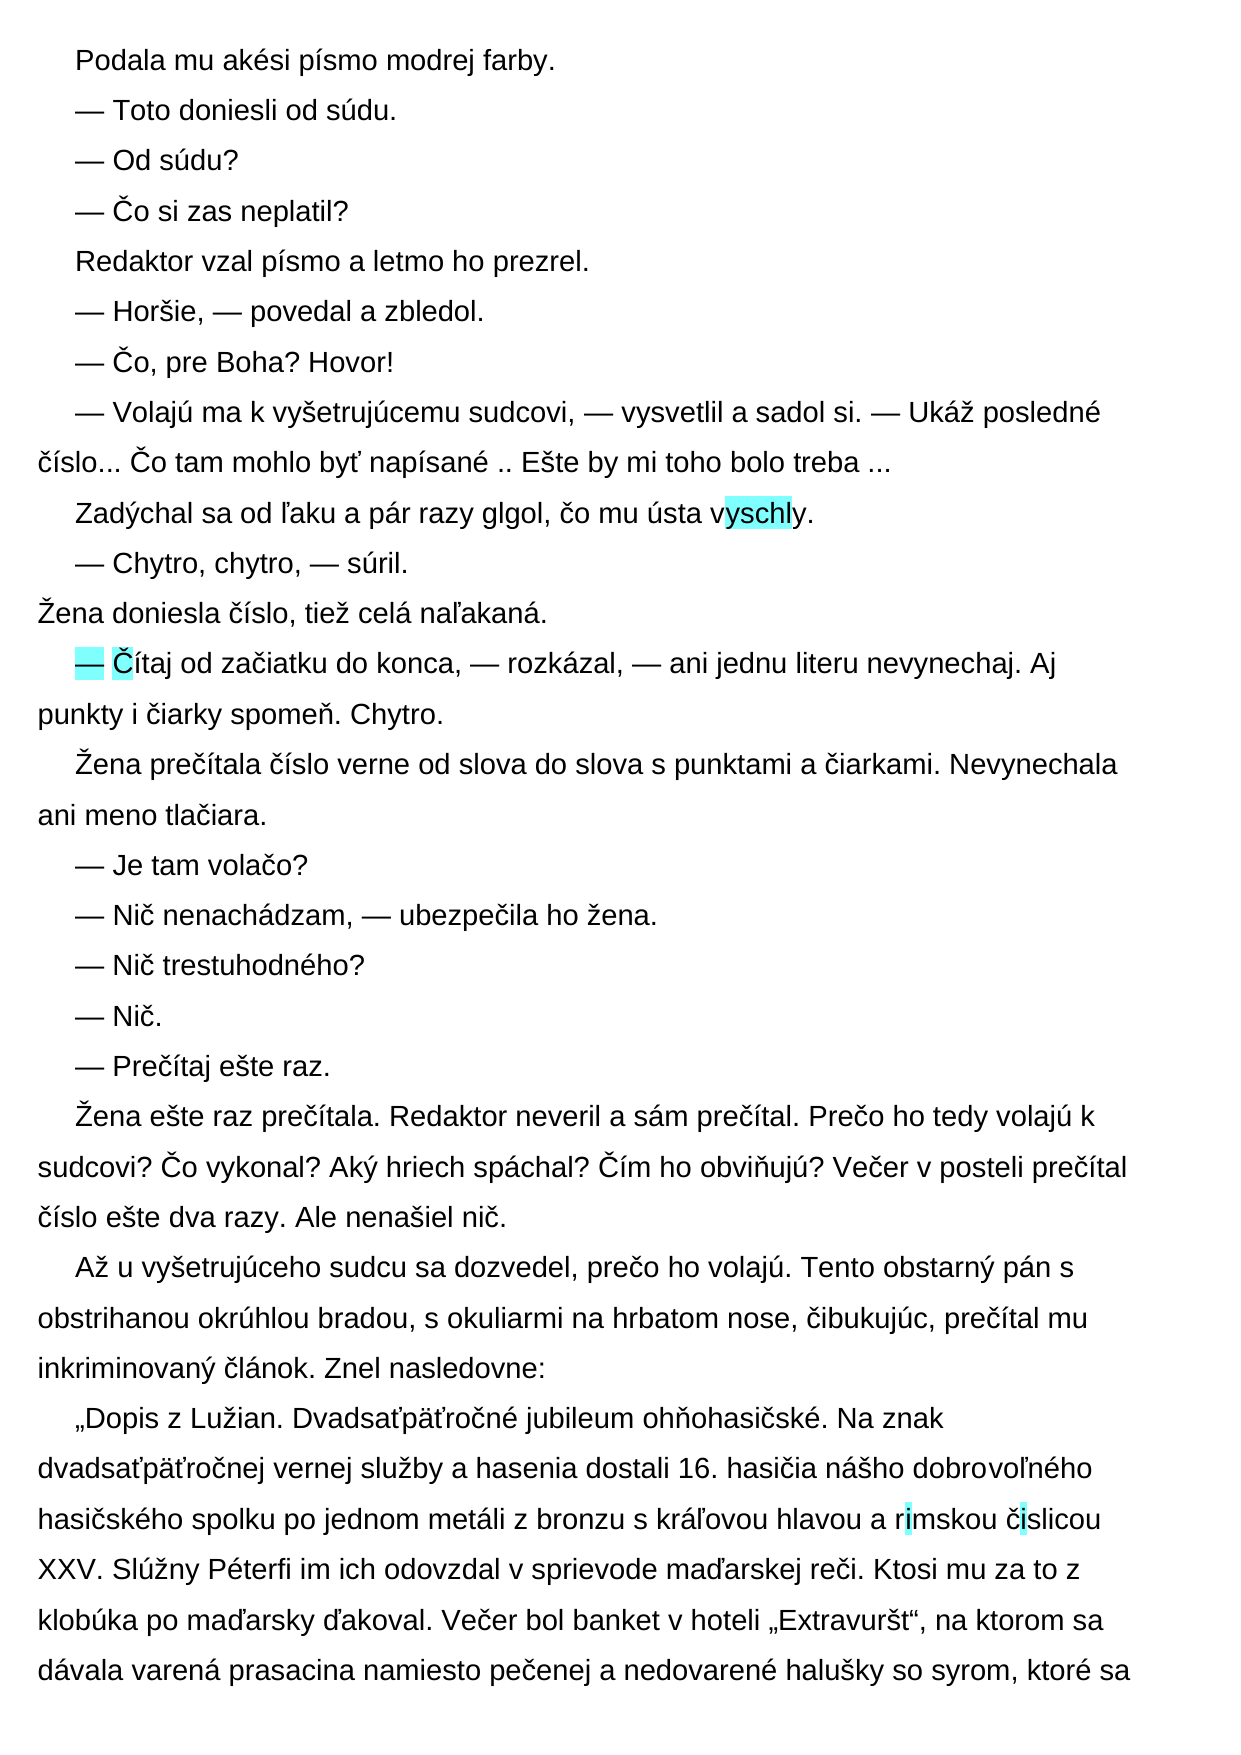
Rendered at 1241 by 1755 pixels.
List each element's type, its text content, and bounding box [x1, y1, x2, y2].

text — Volajú ma k vyšetrujúcemu sudcovi, — vysvetlil a sadol si. — Ukáž posledné číslo... Čo tam mohlo byť napísané .. Ešte by mi toho bolo treba ... [37, 395, 1136, 479]
text — Chytro, chytro, — súril. [37, 546, 1136, 579]
text Žena ešte raz prečítala. Redaktor neveril a sám prečítal. Prečo ho tedy volajú k sudcovi? Čo vy­konal? Aký hriech spáchal? Čím ho obviňujú? Večer v posteli prečítal číslo ešte dva razy. Ale nenašiel nič. [37, 1099, 1136, 1233]
text — Čítaj od začiatku do konca, — rozkázal, — ani jednu literu nevynechaj. Aj punkty i čiarky spomeň. Chytro. [37, 647, 1136, 730]
text Zadýchal sa od ľaku a pár razy glgol, čo mu ústa vyschly. [37, 496, 1136, 529]
text — Nič. [37, 999, 1136, 1032]
text — Čo si zas neplatil? [37, 194, 1136, 227]
text Až u vyšetrujúceho sudcu sa dozvedel, prečo ho volajú. Tento obstarný pán s obstrihanou okrúhlou bradou, s okuliarmi na hrbatom nose, čibukujúc, prečítal mu inkriminovaný článok. Znel nasledovne: [37, 1250, 1136, 1384]
text Podala mu akési písmo modrej farby. [37, 43, 1136, 76]
text — Čo, pre Boha? Hovor! [37, 345, 1136, 378]
text Žena doniesla číslo, tiež celá naľakaná. [37, 596, 1136, 630]
text Redaktor vzal písmo a letmo ho prezrel. [37, 244, 1136, 278]
text Žena prečítala číslo verne od slova do slova s punktami a čiarkami. Nevynechala ani meno tlačiara. [37, 747, 1136, 831]
text — Nič trestuhodného? [37, 948, 1136, 982]
text — Je tam volačo? [37, 848, 1136, 881]
text — Prečítaj ešte raz. [37, 1049, 1136, 1083]
text — Horšie, — povedal a zbledol. [37, 294, 1136, 328]
text „Dopis z Lužian. Dvadsaťpäťročné jubileum ohňohasičské. Na znak dvadsaťpäťročnej vernej služby a hasenia dostali 16. hasičia nášho dobro­voľného hasičského spolku po jednom metáli z bronzu s kráľovou hlavou a rimskou čislicou XXV. Slúžny Péterfi im ich odovzdal v sprievode maďarskej reči. Ktosi mu za to z klobúka po ma­ďarsky ďakoval. Večer bol banket v hoteli „Extravuršt“, na ktorom sa dávala varená prasacina namiesto pečenej a nedovarené halušky so syrom, ktoré sa [37, 1401, 1136, 1686]
text — Nič nenachádzam, — ubezpečila ho žena. [37, 898, 1136, 932]
text — Toto doniesli od súdu. [37, 93, 1136, 127]
text — Od súdu? [37, 143, 1136, 177]
